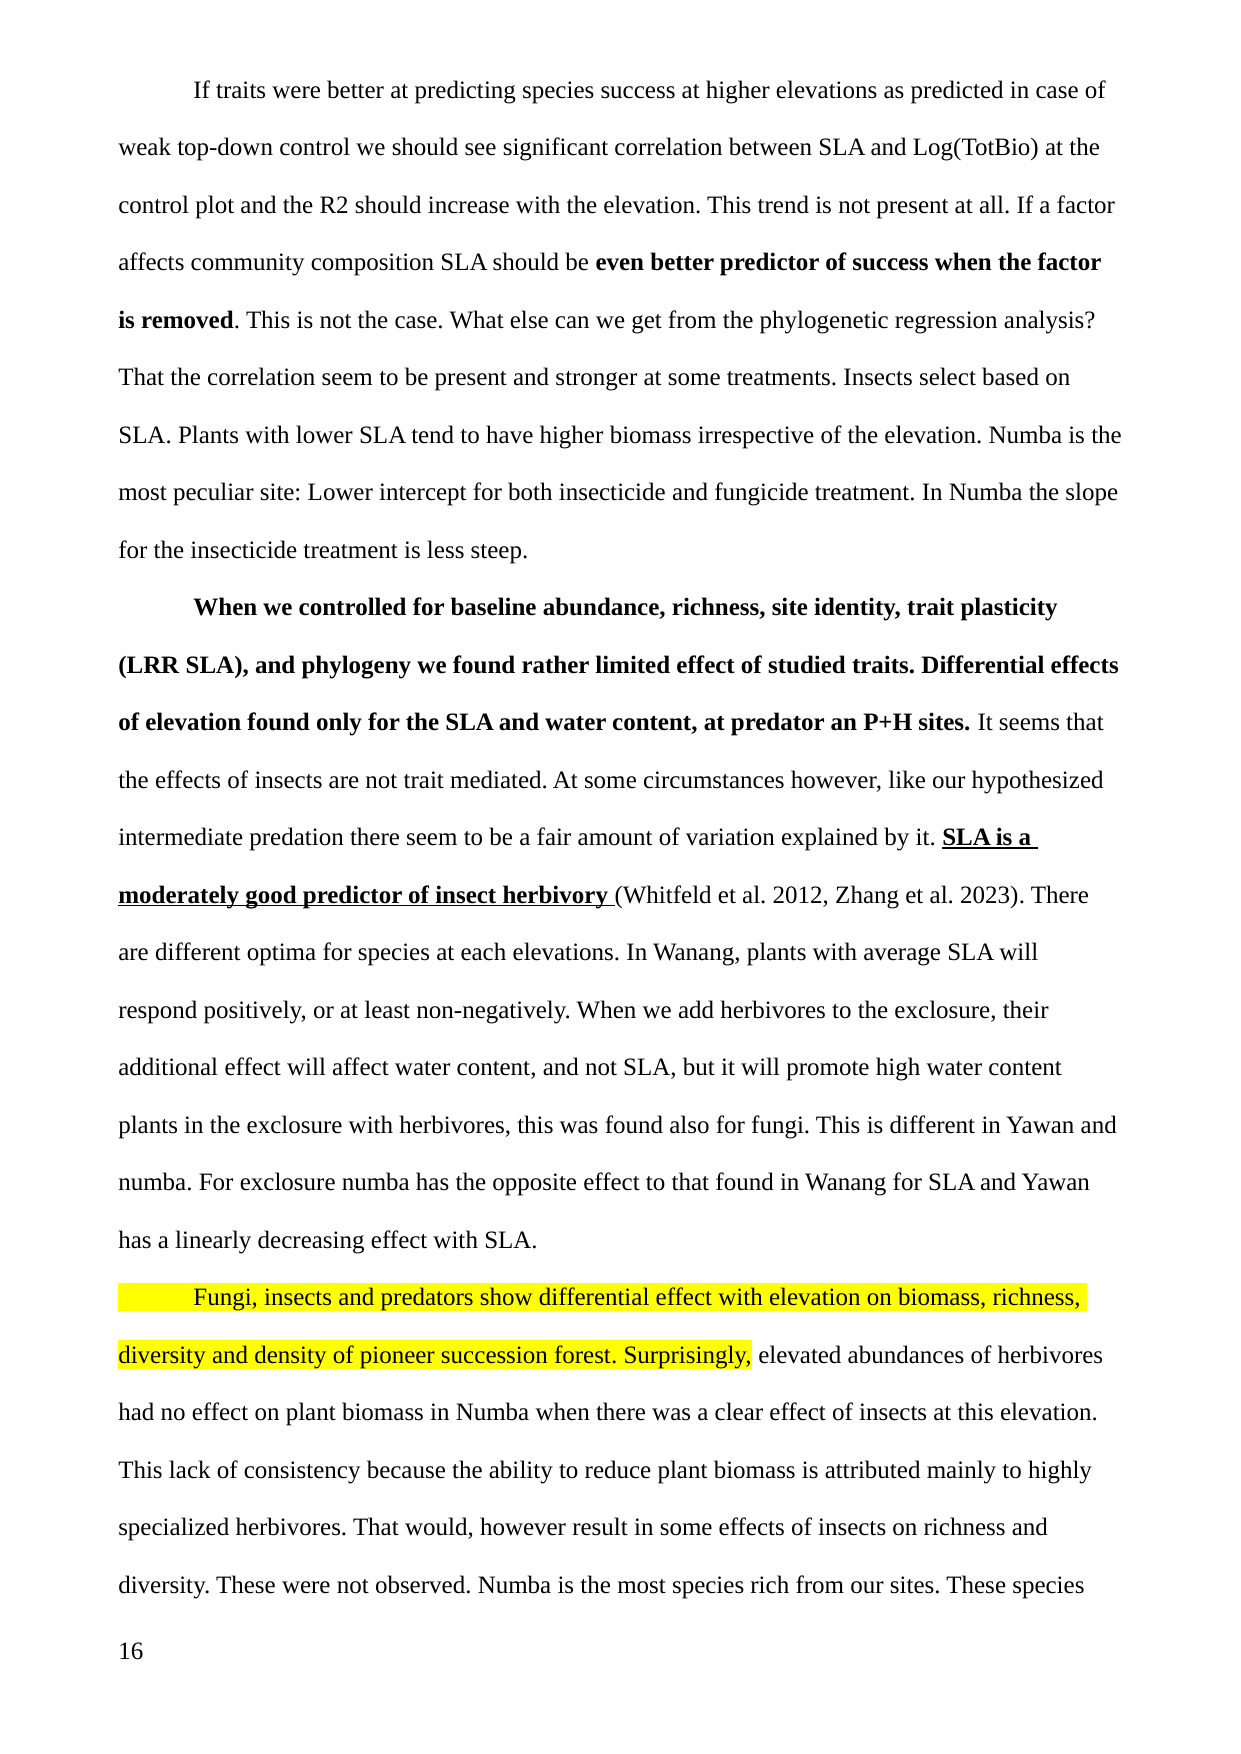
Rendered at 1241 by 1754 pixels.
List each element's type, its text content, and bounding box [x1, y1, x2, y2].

text When we controlled for baseline abundance, richness, site identity, trait plasticity (LRR SLA), and phylogeny we found rather limited effect of studied traits. Differential effects of elevation found only for the SLA and water content, at predator an P+H sites. It seems that the effects of insects are not trait mediated. At some circumstances however, like our hypothesized intermediate predation there seem to be a fair amount of variation explained by it. SLA is a moderately good predictor of insect herbivory (Whitfeld et al. 2012, Zhang et al. 2023). There are different optima for species at each elevations. In Wanang, plants with average SLA will respond positively, or at least non-negatively. When we add herbivores to the exclosure, their additional effect will affect water content, and not SLA, but it will promote high water content plants in the exclosure with herbivores, this was found also for fungi. This is different in Yawan and numba. For exclosure numba has the opposite effect to that found in Wanang for SLA and Yawan has a linearly decreasing effect with SLA. [118, 592, 1122, 1254]
text If traits were better at predicting species success at higher elevations as predicted in case of weak top-down control we should see significant correlation between SLA and Log(TotBio) at the control plot and the R2 should increase with the elevation. This trend is not present at all. If a factor affects community composition SLA should be even better predictor of success when the factor is removed. This is not the case. What else can we get from the phylogenetic regression analysis? That the correlation seem to be present and stronger at some treatments. Insects select based on SLA. Plants with lower SLA tend to have higher biomass irrespective of the elevation. Numba is the most peculiar site: Lower intercept for both insecticide and fungicide treatment. In Numba the slope for the insecticide treatment is less steep. [118, 75, 1122, 564]
text Fungi, insects and predators show differential effect with elevation on biomass, richness, diversity and density of pioneer succession forest. Surprisingly, elevated abundances of herbivores had no effect on plant biomass in Numba when there was a clear effect of insects at this elevation. This lack of consistency because the ability to reduce plant biomass is attributed mainly to highly specialized herbivores. That would, however result in some effects of insects on richness and diversity. These were not observed. Numba is the most species rich from our sites. These species [118, 1282, 1122, 1599]
